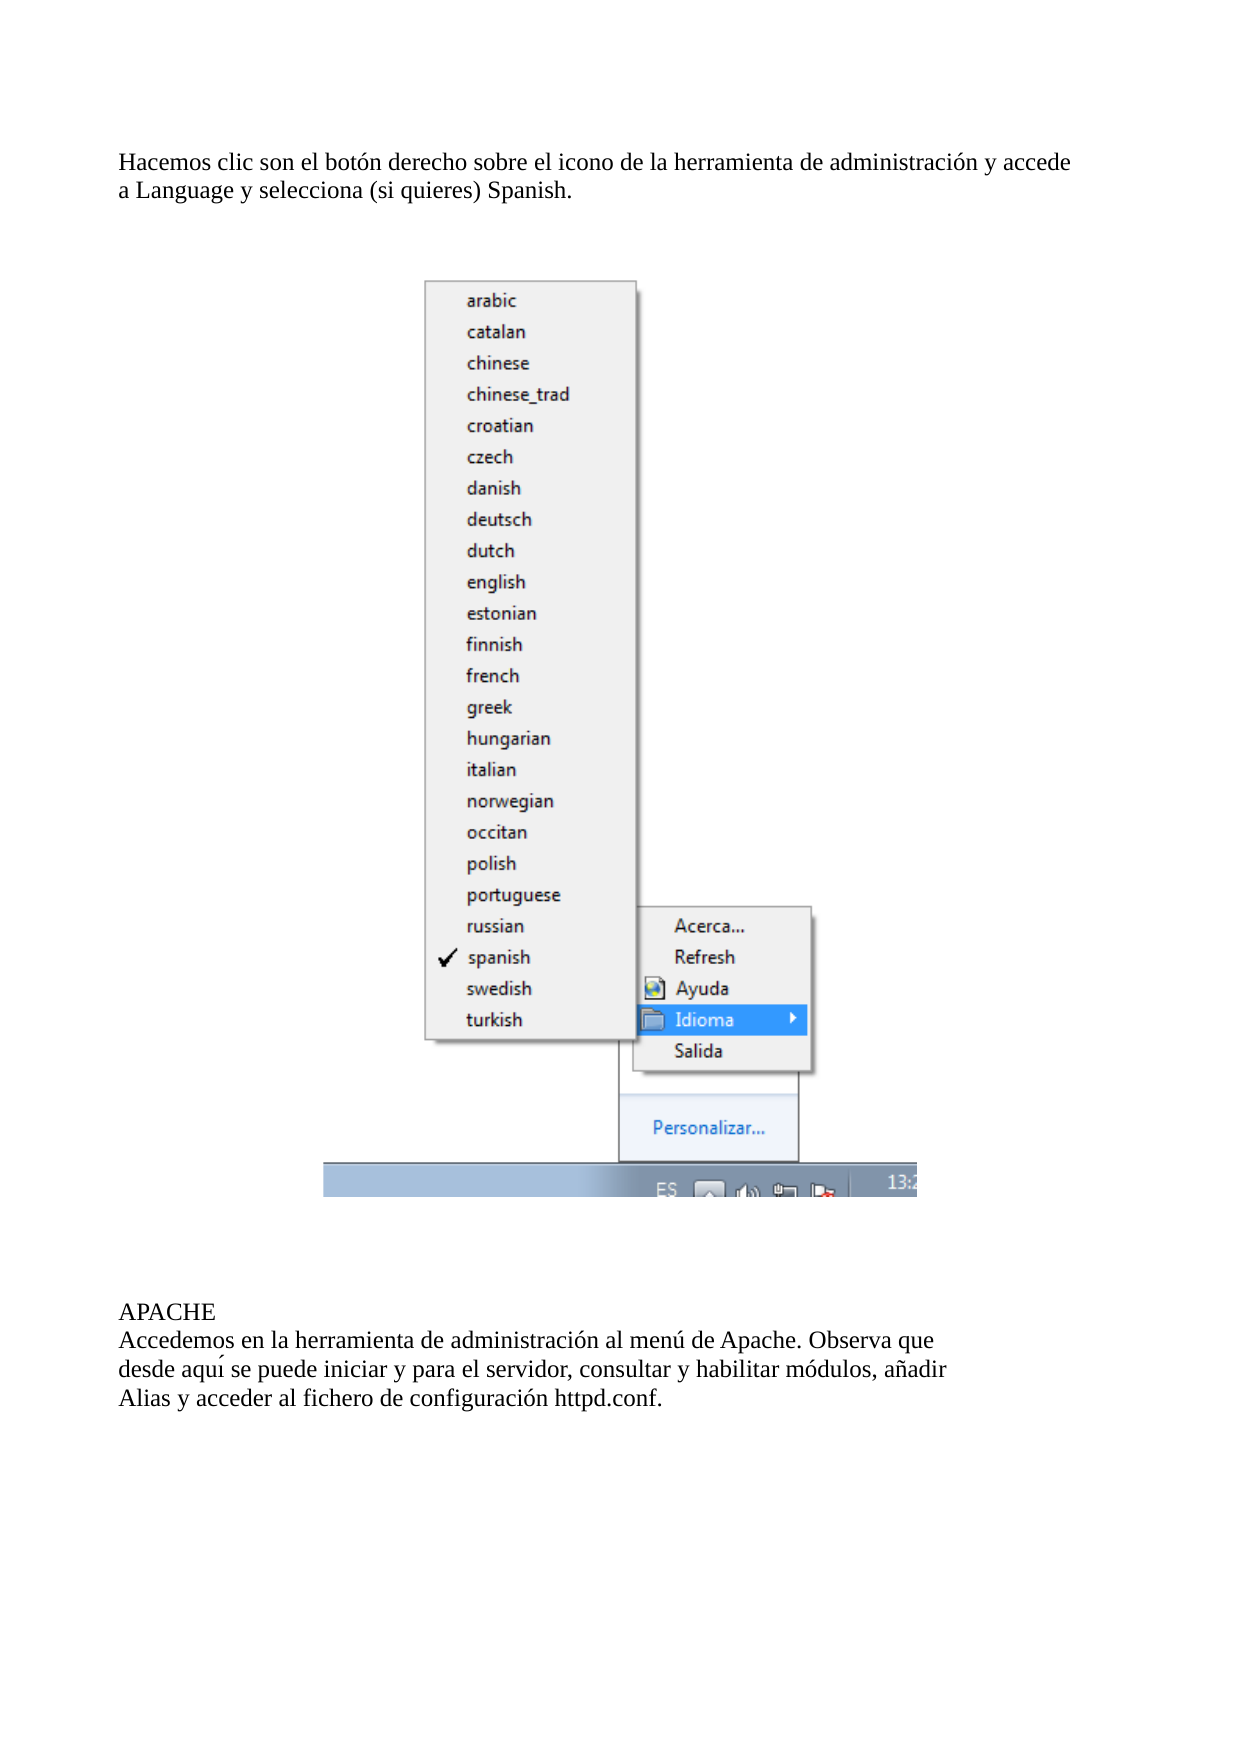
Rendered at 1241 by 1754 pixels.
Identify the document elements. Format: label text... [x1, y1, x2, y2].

text Alias y acceder al fichero de configuración httpd.conf. [118, 1383, 1122, 1412]
text a Language y selecciona (si quieres) Spanish. [118, 176, 1122, 204]
text Hacemos clic son el botón derecho sobre el icono de la herramienta de administración y accede [118, 147, 1122, 176]
picture [323, 204, 917, 1197]
text APACHE [118, 1297, 1122, 1326]
text desde aquı́ se puede iniciar y para el servidor, consultar y habilitar módulos, añadir [118, 1354, 1122, 1383]
text Accedemos en la herramienta de administración al menú de Apache. Observa que [118, 1326, 1122, 1354]
